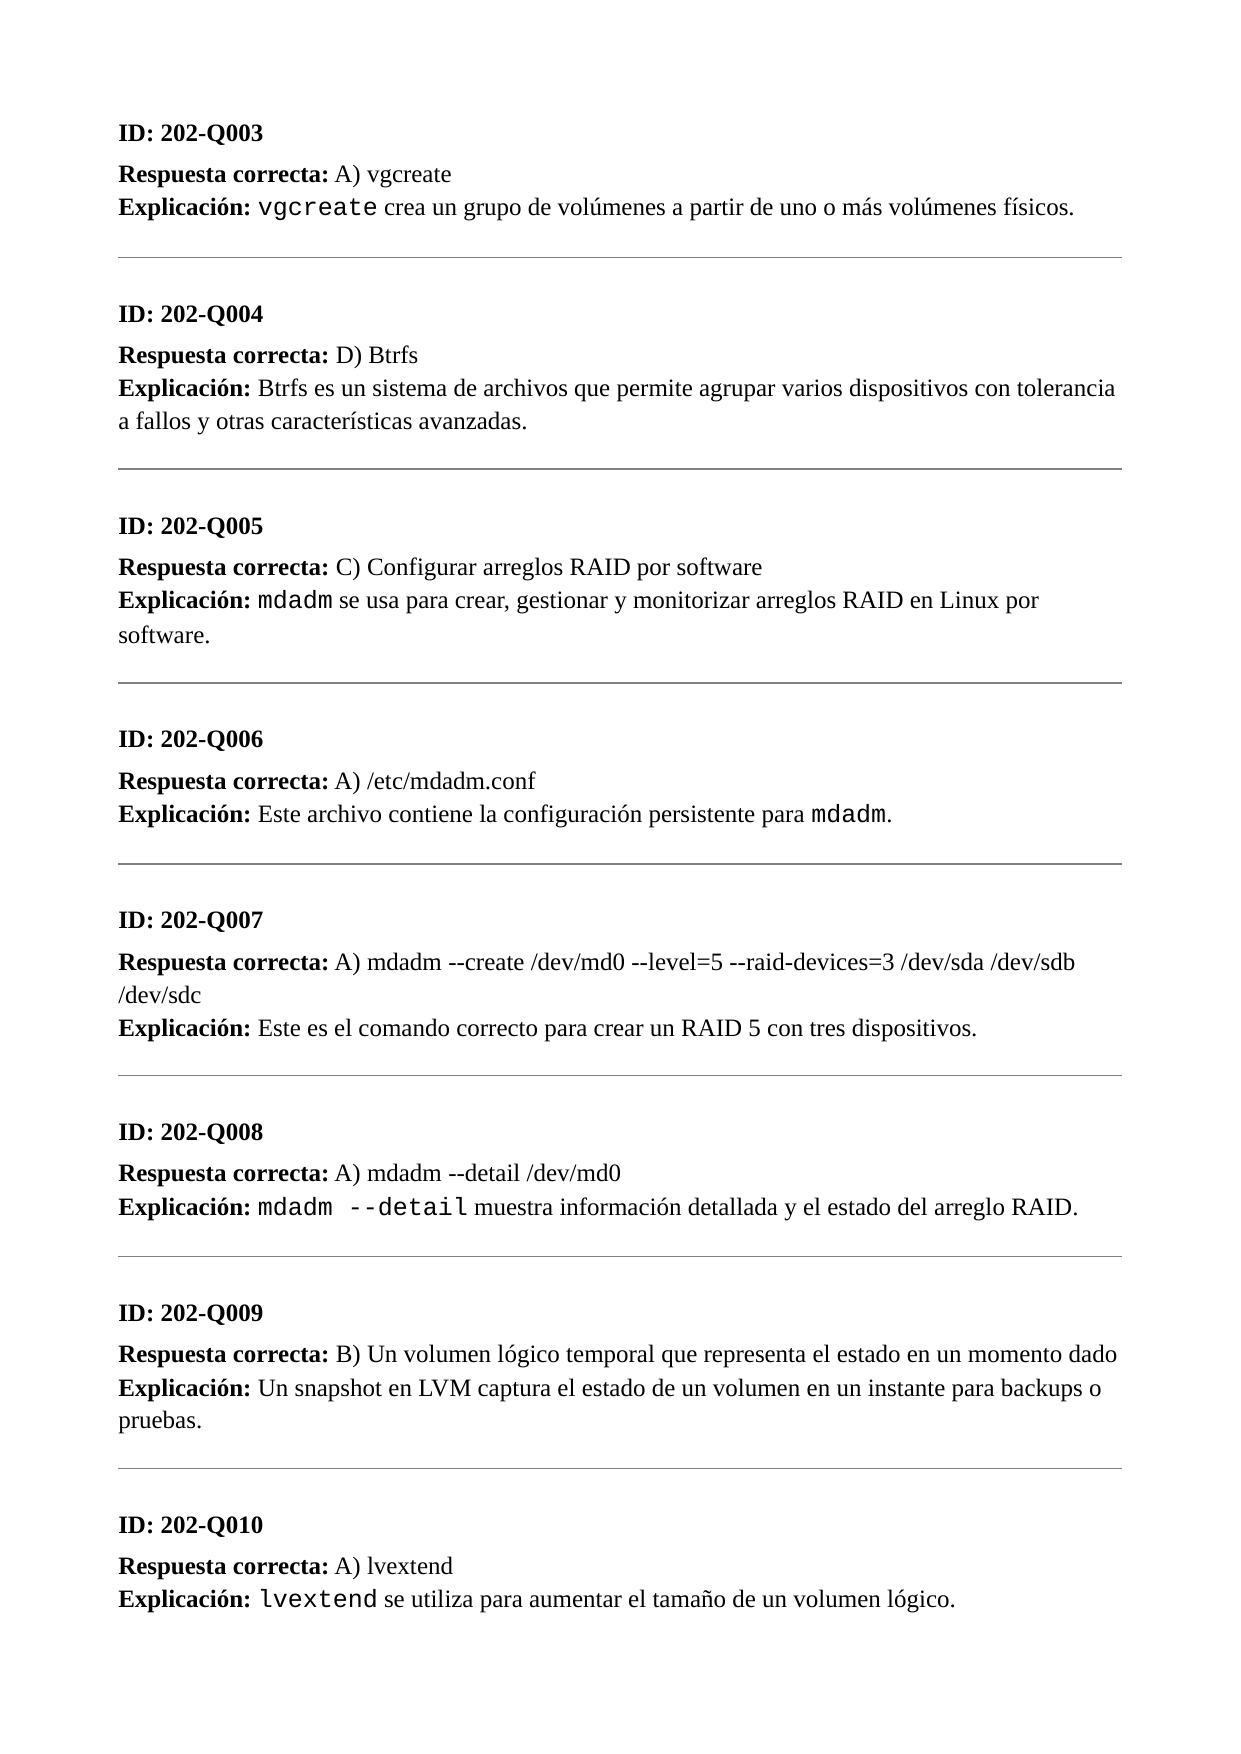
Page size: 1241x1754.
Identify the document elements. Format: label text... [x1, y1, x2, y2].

subtitle ID: 202-Q005 [118, 511, 1122, 539]
subtitle ID: 202-Q009 [118, 1298, 1122, 1327]
text Respuesta correcta: A) mdadm --create /dev/md0 --level=5 --raid-devices=3 /dev/sda /dev/sdb /dev/sdc Explicación: Este es el comando correcto para crear un RAID 5 con tres dispositivos. [118, 947, 1122, 1042]
text Respuesta correcta: B) Un volumen lógico temporal que representa el estado en un momento dado Explicación: Un snapshot en LVM captura el estado de un volumen en un instante para backups o pruebas. [118, 1339, 1122, 1434]
text Respuesta correcta: A) lvextend Explicación: lvextend se utiliza para aumentar el tamaño de un volumen lógico. [118, 1551, 1122, 1615]
text Respuesta correcta: A) /etc/mdadm.conf Explicación: Este archivo contiene la configuración persistente para mdadm. [118, 766, 1122, 830]
text Respuesta correcta: A) vgcreate Explicación: vgcreate crea un grupo de volúmenes a partir de uno o más volúmenes físicos. [118, 159, 1122, 223]
subtitle ID: 202-Q003 [118, 118, 1122, 147]
text Respuesta correcta: C) Configurar arreglos RAID por software Explicación: mdadm se usa para crear, gestionar y monitorizar arreglos RAID en Linux por software. [118, 552, 1122, 649]
text Respuesta correcta: A) mdadm --detail /dev/md0 Explicación: mdadm --detail muestra información detallada y el estado del arreglo RAID. [118, 1158, 1122, 1222]
subtitle ID: 202-Q004 [118, 299, 1122, 328]
subtitle ID: 202-Q007 [118, 906, 1122, 934]
subtitle ID: 202-Q010 [118, 1510, 1122, 1539]
subtitle ID: 202-Q008 [118, 1117, 1122, 1146]
subtitle ID: 202-Q006 [118, 724, 1122, 753]
text Respuesta correcta: D) Btrfs Explicación: Btrfs es un sistema de archivos que permite agrupar varios dispositivos con tolerancia a fallos y otras características avanzadas. [118, 340, 1122, 435]
